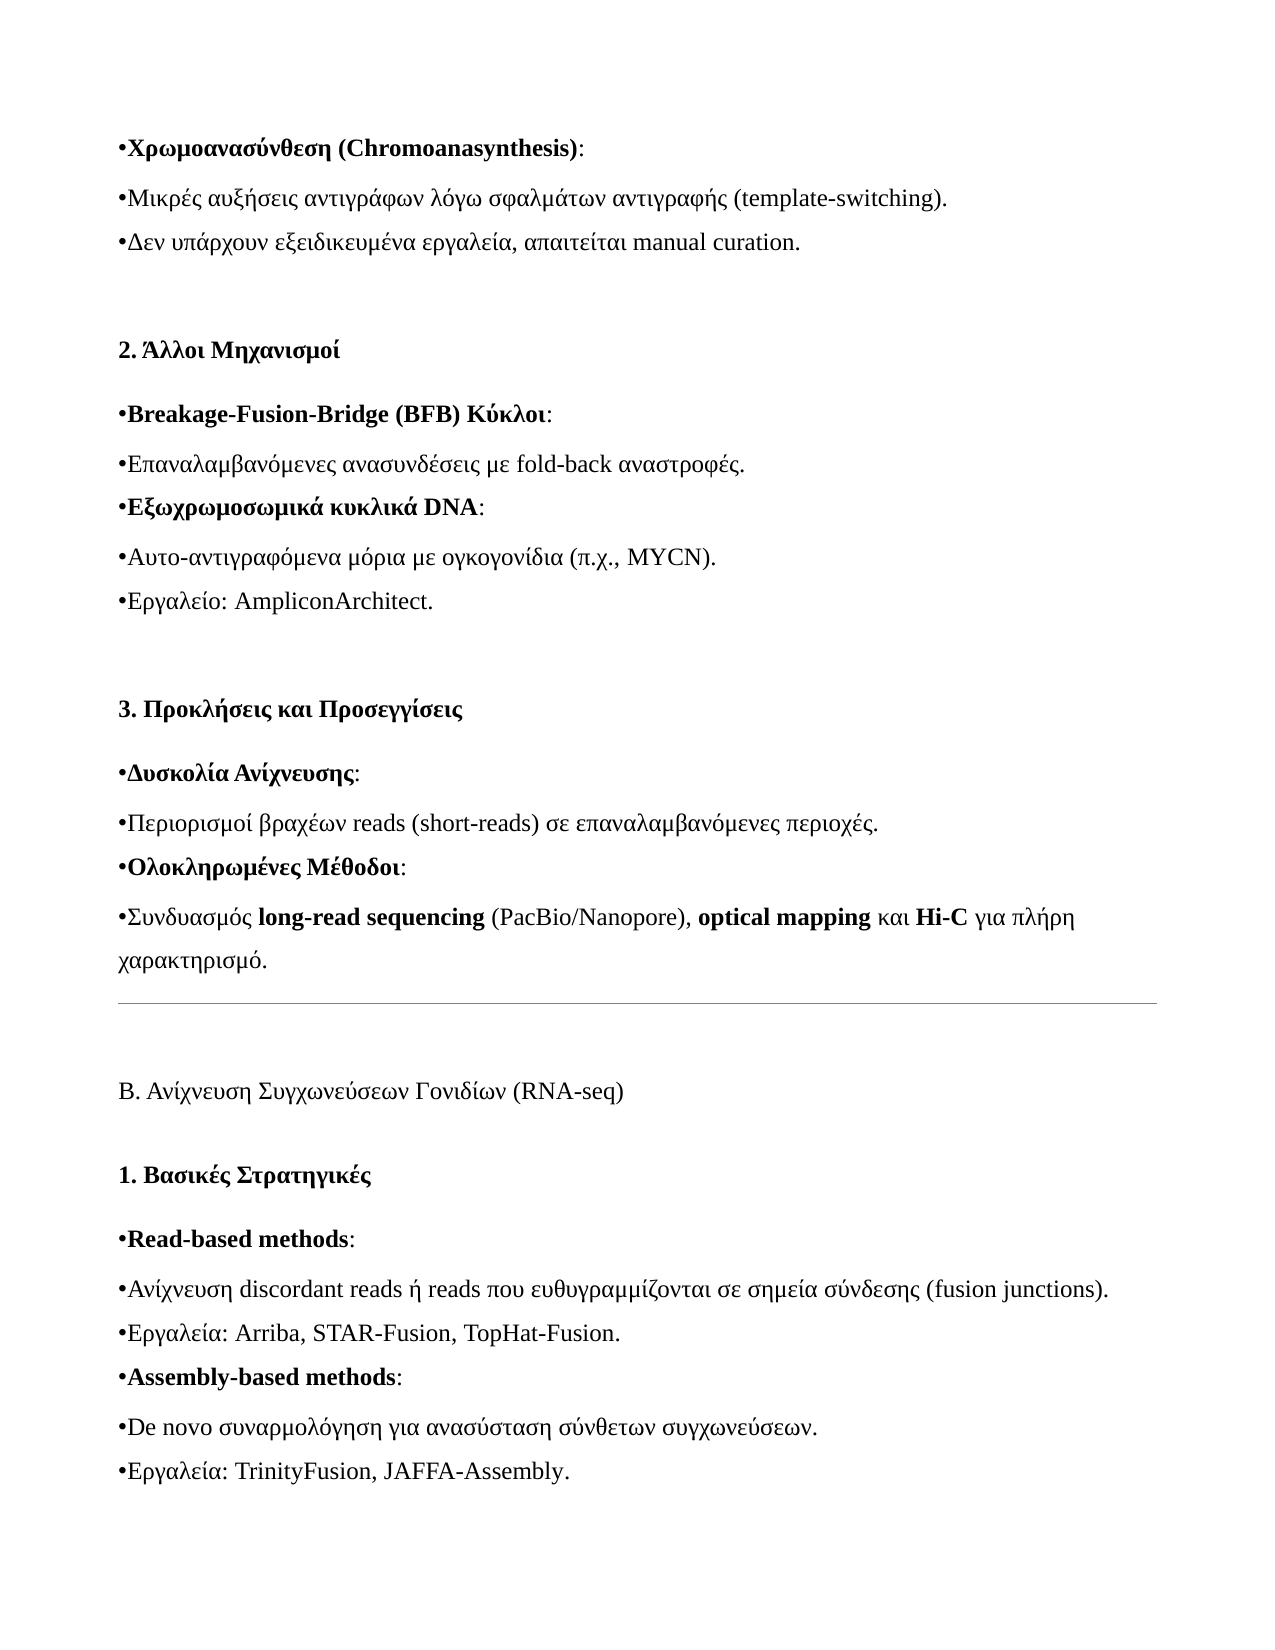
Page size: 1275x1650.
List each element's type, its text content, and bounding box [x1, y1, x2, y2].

list Εργαλείο: AmpliconArchitect. [118, 571, 1157, 615]
subtitle Β. Ανίχνευση Συγχωνεύσεων Γονιδίων (RNA-seq) [118, 1061, 1157, 1105]
list Ολοκληρωμένες Μέθοδοι: [118, 837, 1157, 881]
list Περιορισμοί βραχέων reads (short-reads) σε επαναλαμβανόμενες περιοχές. [118, 793, 1157, 837]
list Εργαλεία: Arriba, STAR-Fusion, TopHat-Fusion. [118, 1303, 1157, 1347]
list Εξωχρωμοσωμικά κυκλικά DNA: [118, 477, 1157, 521]
list Δεν υπάρχουν εξειδικευμένα εργαλεία, απαιτείται manual curation. [118, 212, 1157, 256]
text 2. Άλλοι Μηχανισμοί [118, 320, 1157, 363]
list De novo συναρμολόγηση για ανασύσταση σύνθετων συγχωνεύσεων. [118, 1397, 1157, 1441]
list Συνδυασμός long-read sequencing (PacBio/Nanopore), optical mapping και Hi-C για πλήρη χαρακτηρισμό. [118, 887, 1157, 974]
text 3. Προκλήσεις και Προσεγγίσεις [118, 679, 1157, 723]
list Επαναλαμβανόμενες ανασυνδέσεις με fold-back αναστροφές. [118, 434, 1157, 477]
list Χρωμοανασύνθεση (Chromoanasynthesis): [118, 118, 1157, 162]
list Μικρές αυξήσεις αντιγράφων λόγω σφαλμάτων αντιγραφής (template-switching). [118, 168, 1157, 212]
list Ανίχνευση discordant reads ή reads που ευθυγραμμίζονται σε σημεία σύνδεσης (fusion junctions). [118, 1259, 1157, 1303]
list Εργαλεία: TrinityFusion, JAFFA-Assembly. [118, 1441, 1157, 1484]
list Δυσκολία Ανίχνευσης: [118, 743, 1157, 787]
list Assembly-based methods: [118, 1347, 1157, 1391]
text 1. Βασικές Στρατηγικές [118, 1146, 1157, 1189]
list Breakage-Fusion-Bridge (BFB) Κύκλοι: [118, 384, 1157, 427]
list Αυτο-αντιγραφόμενα μόρια με ογκογονίδια (π.χ., MYCN). [118, 527, 1157, 571]
list Read-based methods: [118, 1209, 1157, 1253]
